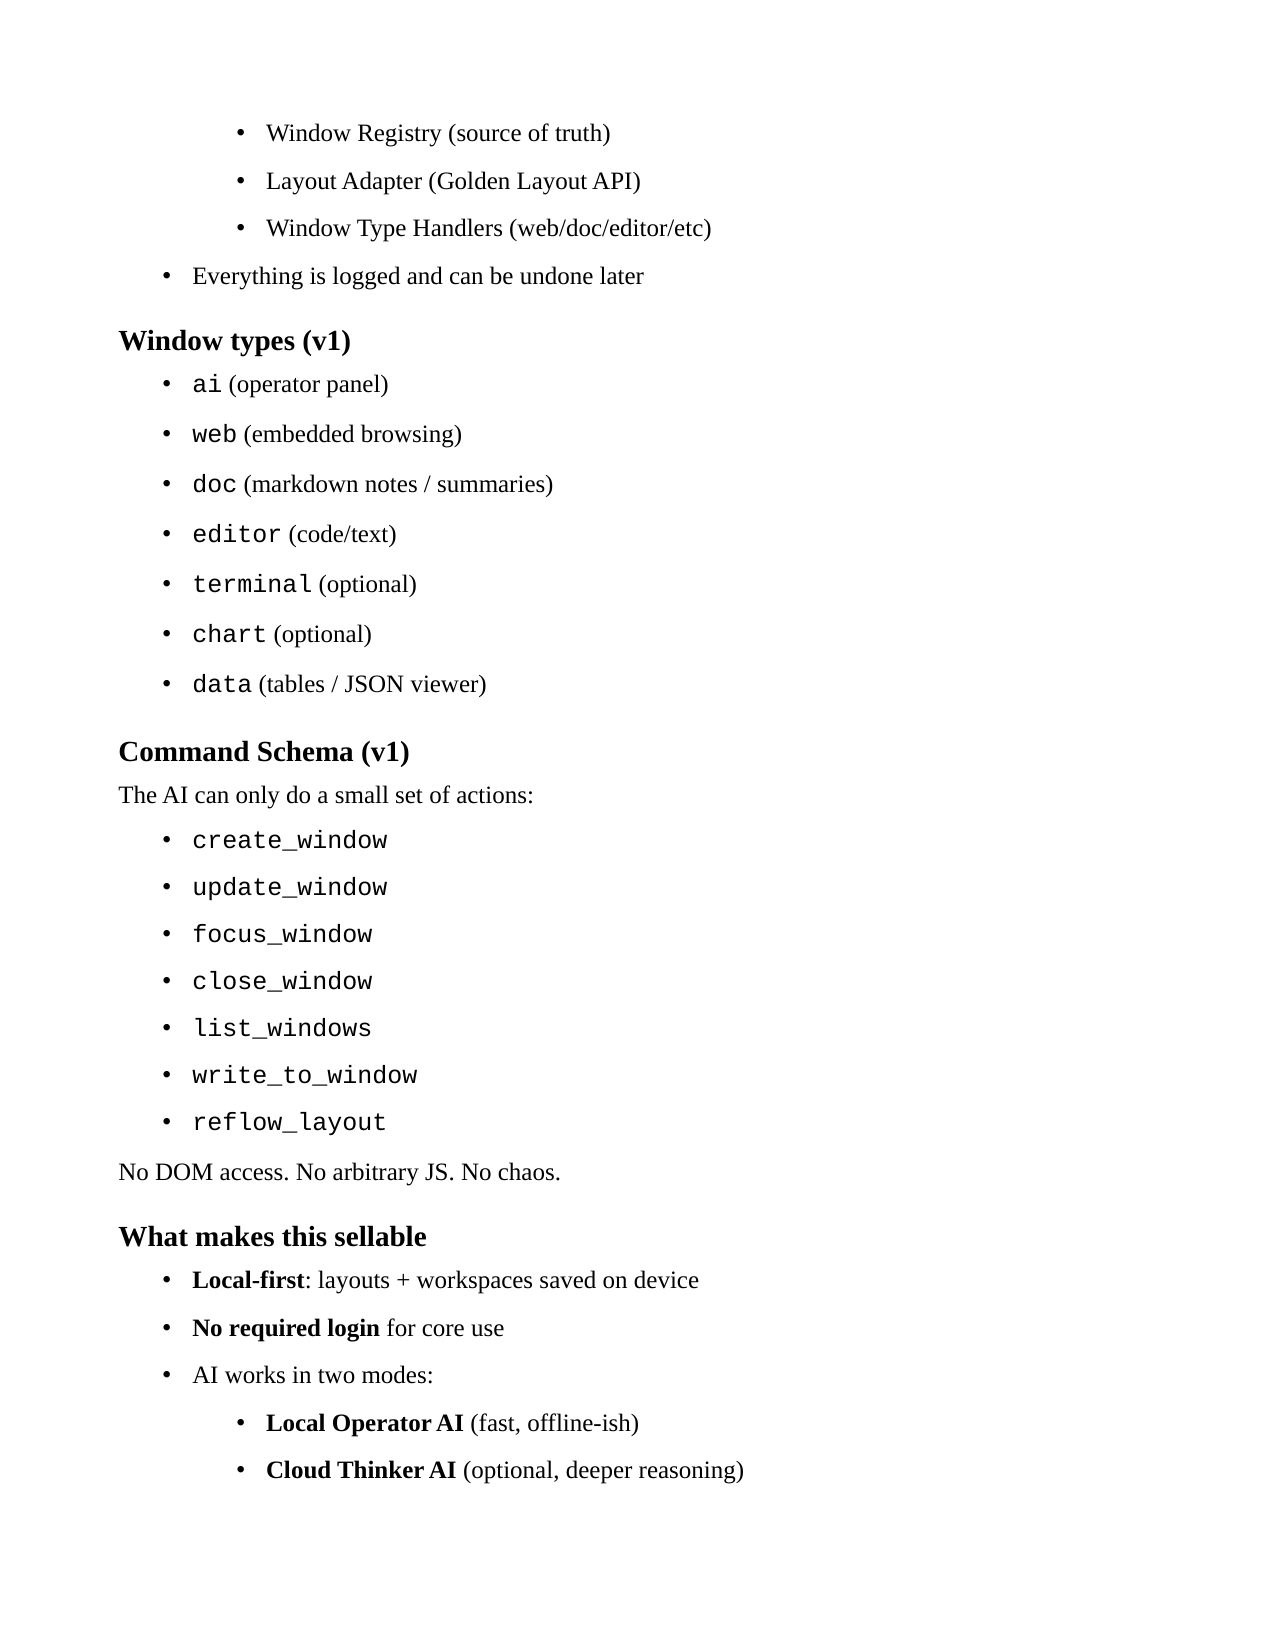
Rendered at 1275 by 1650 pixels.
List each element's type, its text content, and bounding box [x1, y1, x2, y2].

list update_window [162, 874, 1157, 903]
list Local Operator AI (fast, offline-ish) [236, 1408, 1157, 1437]
list Layout Adapter (Golden Layout API) [236, 166, 1157, 194]
list Window Registry (source of truth) [236, 118, 1157, 147]
list create_window [162, 827, 1157, 856]
list Cloud Thinker AI (optional, deeper reasoning) [236, 1456, 1157, 1484]
list write_to_window [162, 1063, 1157, 1091]
list ai (operator panel) [162, 369, 1157, 400]
list Local-first: layouts + workspaces saved on device [162, 1265, 1157, 1294]
text No DOM access. No arbitrary JS. No chaos. [118, 1157, 1157, 1186]
list editor (code/text) [162, 519, 1157, 550]
list Everything is logged and can be undone later [162, 261, 1157, 290]
text The AI can only do a small set of actions: [118, 780, 1157, 808]
list list_windows [162, 1016, 1157, 1044]
list terminal (optional) [162, 569, 1157, 600]
list doc (markdown notes / summaries) [162, 469, 1157, 500]
list AI works in two modes: [162, 1360, 1157, 1389]
list web (embedded browsing) [162, 419, 1157, 450]
list reflow_layout [162, 1110, 1157, 1138]
list data (tables / JSON viewer) [162, 669, 1157, 700]
list focus_window [162, 922, 1157, 950]
subtitle Window types (v1) [118, 323, 1157, 357]
list close_window [162, 969, 1157, 997]
list No required login for core use [162, 1313, 1157, 1342]
subtitle Command Schema (v1) [118, 734, 1157, 767]
list Window Type Handlers (web/doc/editor/etc) [236, 213, 1157, 242]
subtitle What makes this sellable [118, 1219, 1157, 1253]
list chart (optional) [162, 619, 1157, 650]
